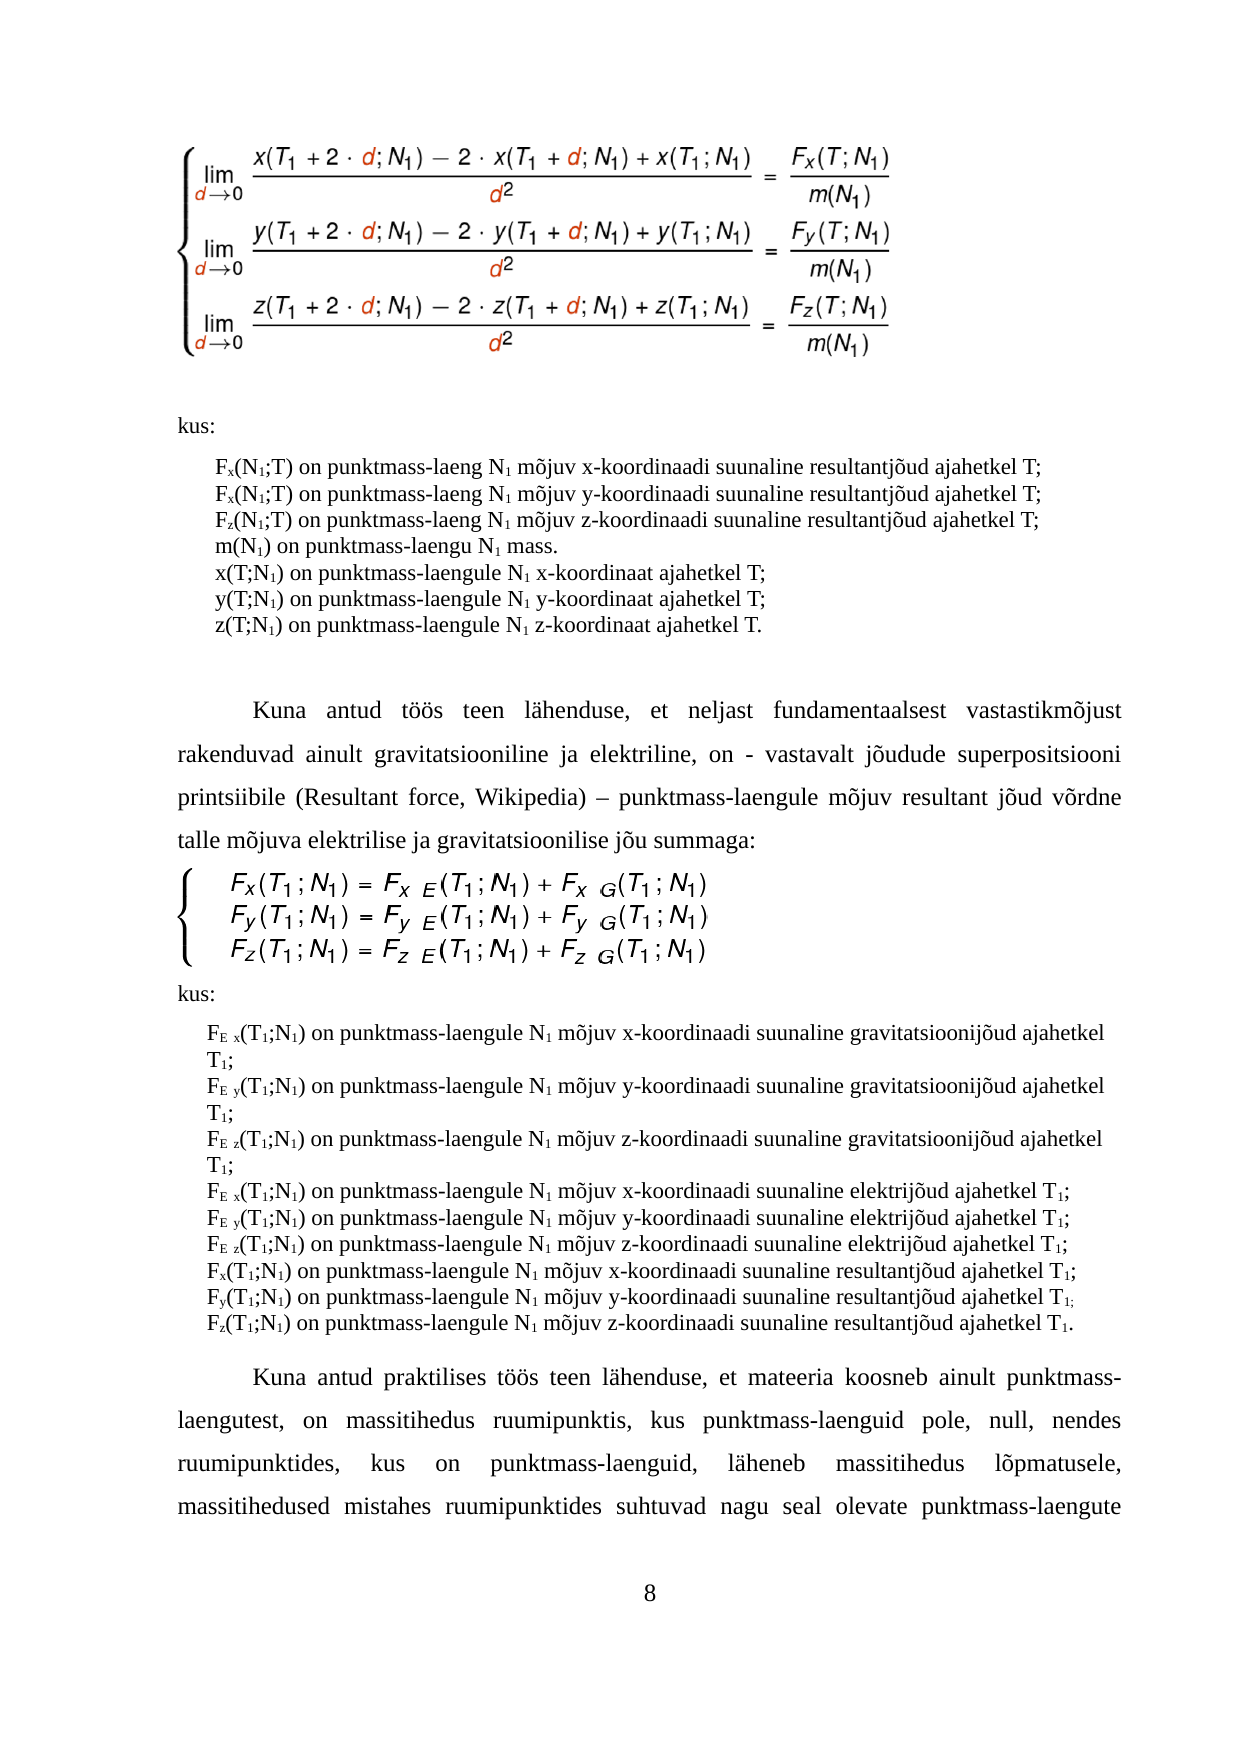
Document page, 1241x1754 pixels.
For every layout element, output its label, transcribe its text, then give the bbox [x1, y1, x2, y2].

text kus: [177, 868, 1122, 1006]
text Fx(N1;T) on punktmass-laeng N1 mõjuv x-koordinaadi suunaline resultantjõud ajahetkel T; Fx(N1;T) on punktmass-laeng N1 mõjuv y-koordinaadi suunaline resultantjõud ajahetkel T; Fz(N1;T) on punktmass-laeng N1 mõjuv z-koordinaadi suunaline resultantjõud ajahetkel T; m(N1) on punktmass-laengu N1 mass. x(T;N1) on punktmass-laengule N1 x-koordinaat ajahetkel T; y(T;N1) on punktmass-laengule N1 y-koordinaat ajahetkel T; z(T;N1) on punktmass-laengule N1 z-koordinaat ajahetkel T. [215, 453, 1122, 638]
text FE x(T1;N1) on punktmass-laengule N1 mõjuv x-koordinaadi suunaline elektrijõud ajahetkel T1; FE y(T1;N1) on punktmass-laengule N1 mõjuv y-koordinaadi suunaline elektrijõud ajahetkel T1; FE z(T1;N1) on punktmass-laengule N1 mõjuv z-koordinaadi suunaline elektrijõud ajahetkel T1; [207, 1178, 1122, 1257]
picture [177, 868, 708, 967]
text Fx(T1;N1) on punktmass-laengule N1 mõjuv x-koordinaadi suunaline resultantjõud ajahetkel T1; Fy(T1;N1) on punktmass-laengule N1 mõjuv y-koordinaadi suunaline resultantjõud ajahetkel T1; Fz(T1;N1) on punktmass-laengule N1 mõjuv z-koordinaadi suunaline resultantjõud ajahetkel T1. [207, 1257, 1122, 1336]
picture [177, 147, 890, 357]
text Kuna antud praktilises töös teen lähenduse, et mateeria koosneb ainult punktmass-laengutest, on massitihedus ruumipunktis, kus punktmass-laenguid pole, null, nendes ruumipunktides, kus on punktmass-laenguid, läheneb massitihedus lõpmatusele, massitihedused mistahes ruumipunktides suhtuvad nagu seal olevate punktmass-laengute [177, 1362, 1122, 1520]
text kus: [177, 412, 1122, 439]
text FE x(T1;N1) on punktmass-laengule N1 mõjuv x-koordinaadi suunaline gravitatsioonijõud ajahetkel T1; FE y(T1;N1) on punktmass-laengule N1 mõjuv y-koordinaadi suunaline gravitatsioonijõud ajahetkel T1; FE z(T1;N1) on punktmass-laengule N1 mõjuv z-koordinaadi suunaline gravitatsioonijõud ajahetkel T1; [207, 1019, 1122, 1178]
text Kuna antud töös teen lähenduse, et neljast fundamentaalsest vastastikmõjust rakenduvad ainult gravitatsiooniline ja elektriline, on - vastavalt jõudude superpositsiooni printsiibile (Resultant force, Wikipedia) – punktmass-laengule mõjuv resultant jõud võrdne talle mõjuva elektrilise ja gravitatsioonilise jõu summaga: [177, 696, 1122, 854]
